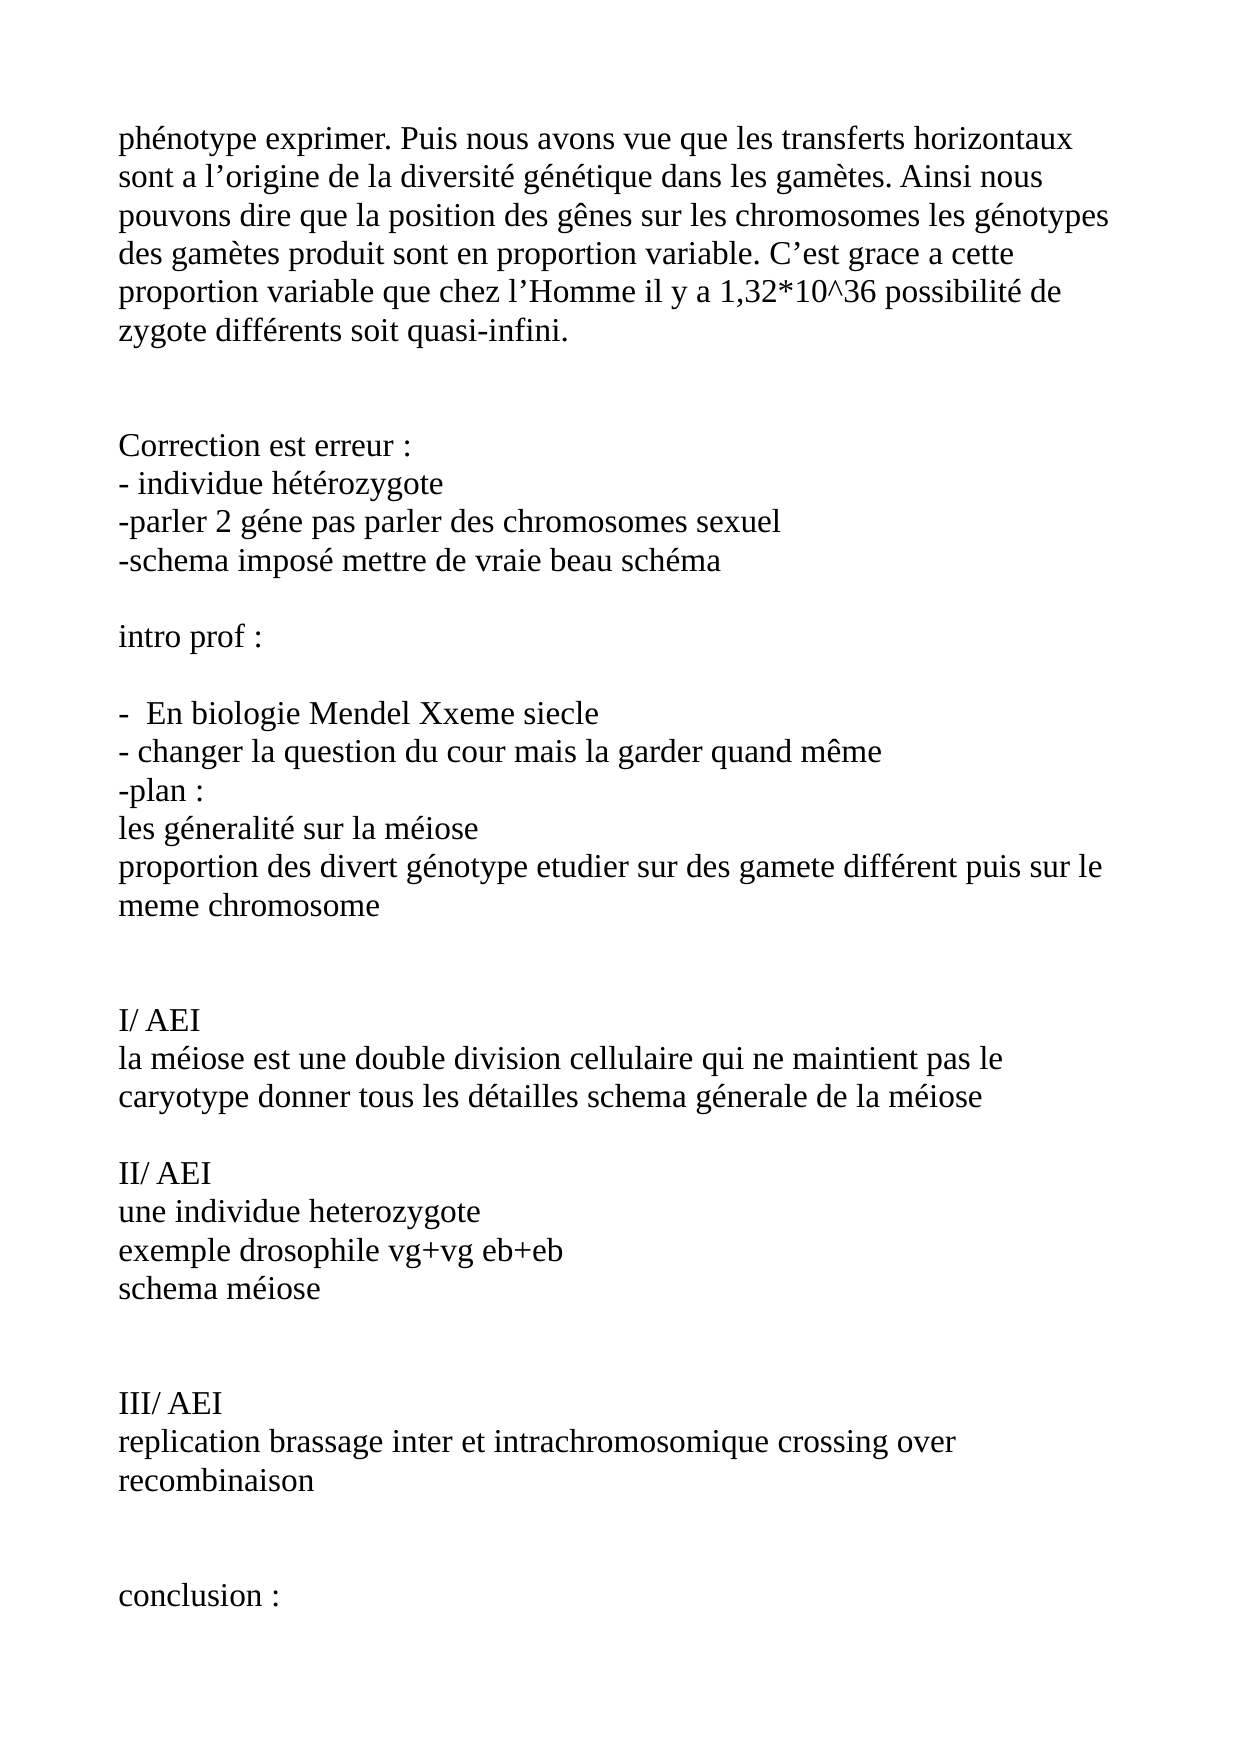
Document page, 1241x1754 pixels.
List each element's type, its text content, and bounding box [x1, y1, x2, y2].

text schema méiose [118, 1268, 1122, 1306]
text les géneralité sur la méiose [118, 808, 1122, 846]
text -plan : [118, 770, 1122, 808]
text exemple drosophile vg+vg eb+eb [118, 1230, 1122, 1268]
text - changer la question du cour mais la garder quand même [118, 731, 1122, 770]
text -parler 2 géne pas parler des chromosomes sexuel [118, 501, 1122, 540]
text la méiose est une double division cellulaire qui ne maintient pas le caryotype donner tous les détailles schema génerale de la méiose [118, 1038, 1122, 1115]
text - individue hétérozygote [118, 463, 1122, 501]
text proportion des divert génotype etudier sur des gamete différent puis sur le meme chromosome [118, 846, 1122, 923]
text II/ AEI [118, 1153, 1122, 1191]
text III/ AEI [118, 1383, 1122, 1421]
text recombinaison [118, 1460, 1122, 1498]
text une individue heterozygote [118, 1191, 1122, 1230]
text - En biologie Mendel Xxeme siecle [118, 693, 1122, 731]
text -schema imposé mettre de vraie beau schéma [118, 540, 1122, 578]
text intro prof : [118, 616, 1122, 655]
text I/ AEI [118, 1000, 1122, 1038]
text phénotype exprimer. Puis nous avons vue que les transferts horizontaux sont a l’origine de la diversité génétique dans les gamètes. Ainsi nous pouvons dire que la position des gênes sur les chromosomes les génotypes des gamètes produit sont en proportion variable. C’est grace a cette proportion variable que chez l’Homme il y a 1,32*10^36 possibilité de zygote différents soit quasi-infini. [118, 118, 1122, 348]
text conclusion : [118, 1575, 1122, 1613]
text replication brassage inter et intrachromosomique crossing over [118, 1421, 1122, 1460]
text Correction est erreur : [118, 425, 1122, 463]
